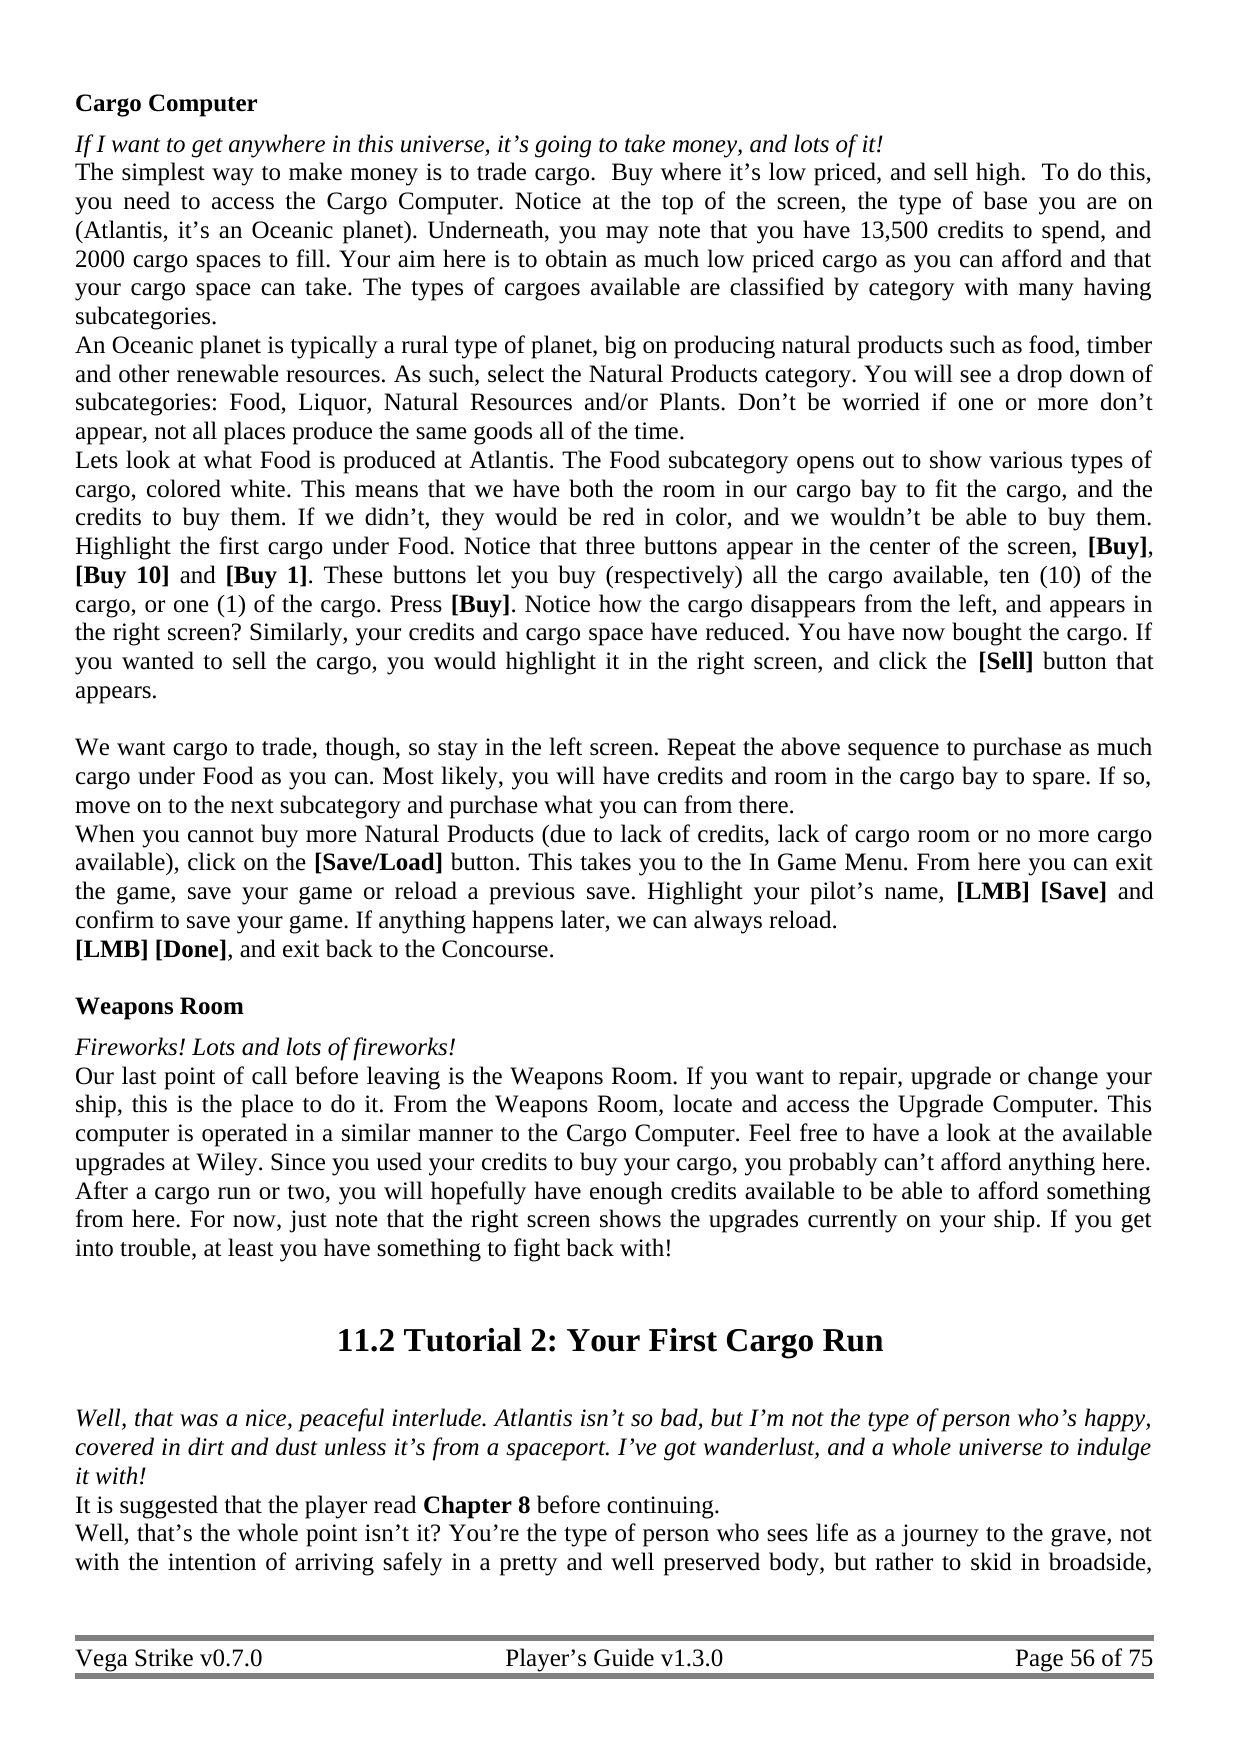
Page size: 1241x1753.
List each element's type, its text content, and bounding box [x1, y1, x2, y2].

text Our last point of call before leaving is the Weapons Room. If you want to repair, upgrade or change your ship, this is the place to do it. From the Weapons Room, locate and access the Upgrade Computer. This computer is operated in a similar manner to the Cargo Computer. Feel free to have a look at the available upgrades at Wiley. Since you used your credits to buy your cargo, you probably can’t afford anything here. After a cargo run or two, you will hopefully have enough credits available to be able to afford something from here. For now, just note that the right screen shows the upgrades currently on your ship. If you get into trouble, at least you have something to fight back with! [75, 1061, 1154, 1262]
text An Oceanic planet is typically a rural type of planet, big on producing natural products such as food, timber and other renewable resources. As such, select the Natural Products category. You will see a drop down of subcategories: Food, Liquor, Natural Resources and/or Plants. Don’t be worried if one or more don’t appear, not all places produce the same goods all of the time. [75, 330, 1154, 445]
text Cargo Computer [75, 88, 1154, 117]
text Lets look at what Food is produced at Atlantis. The Food subcategory opens out to show various types of cargo, colored white. This means that we have both the room in our cargo bay to fit the cargo, and the credits to buy them. If we didn’t, they would be red in color, and we wouldn’t be able to buy them. Highlight the first cargo under Food. Notice that three buttons appear in the center of the screen, [Buy], [Buy 10] and [Buy 1]. These buttons let you buy (respectively) all the cargo available, ten (10) of the cargo, or one (1) of the cargo. Press [Buy]. Notice how the cargo disappears from the left, and appears in the right screen? Similarly, your credits and cargo space have reduced. You have now bought the cargo. If you wanted to sell the cargo, you would highlight it in the right screen, and click the [Sell] button that appears. [75, 445, 1154, 704]
text [LMB] [Done], and exit back to the Concourse. [75, 934, 1154, 962]
text It is suggested that the player read Chapter 8 before continuing. [75, 1490, 1154, 1518]
text When you cannot buy more Natural Products (due to lack of credits, lack of cargo room or no more cargo available), click on the [Save/Load] button. This takes you to the In Game Menu. From here you can exit the game, save your game or reload a previous save. Highlight your pilot’s name, [LMB] [Save] and confirm to save your game. If anything happens later, we can always reload. [75, 819, 1154, 934]
text Weapons Room [75, 991, 1154, 1020]
text We want cargo to trade, though, so stay in the left screen. Repeat the above sequence to purchase as much cargo under Food as you can. Most likely, you will have credits and room in the cargo bay to spare. If so, move on to the next subcategory and purchase what you can from there. [75, 732, 1154, 819]
subtitle 11.2 Tutorial 2: Your First Cargo Run [75, 1321, 1154, 1397]
text Fireworks! Lots and lots of fireworks! [75, 1032, 1154, 1061]
text Well, that was a nice, peaceful interlude. Atlantis isn’t so bad, but I’m not the type of person who’s happy, covered in dirt and dust unless it’s from a spaceport. I’ve got wanderlust, and a whole universe to indulge it with! [75, 1403, 1154, 1490]
text Well, that’s the whole point isn’t it? You’re the type of person who sees life as a journey to the grave, not with the intention of arriving safely in a pretty and well preserved body, but rather to skid in broadside, [75, 1518, 1154, 1576]
text If I want to get anywhere in this universe, it’s going to take money, and lots of it! [75, 129, 1154, 157]
text The simplest way to make money is to trade cargo. Buy where it’s low priced, and sell high. To do this, you need to access the Cargo Computer. Notice at the top of the screen, the type of base you are on (Atlantis, it’s an Oceanic planet). Underneath, you may note that you have 13,500 credits to spend, and 2000 cargo spaces to fill. Your aim here is to obtain as much low priced cargo as you can afford and that your cargo space can take. The types of cargoes available are classified by category with many having subcategories. [75, 157, 1154, 330]
